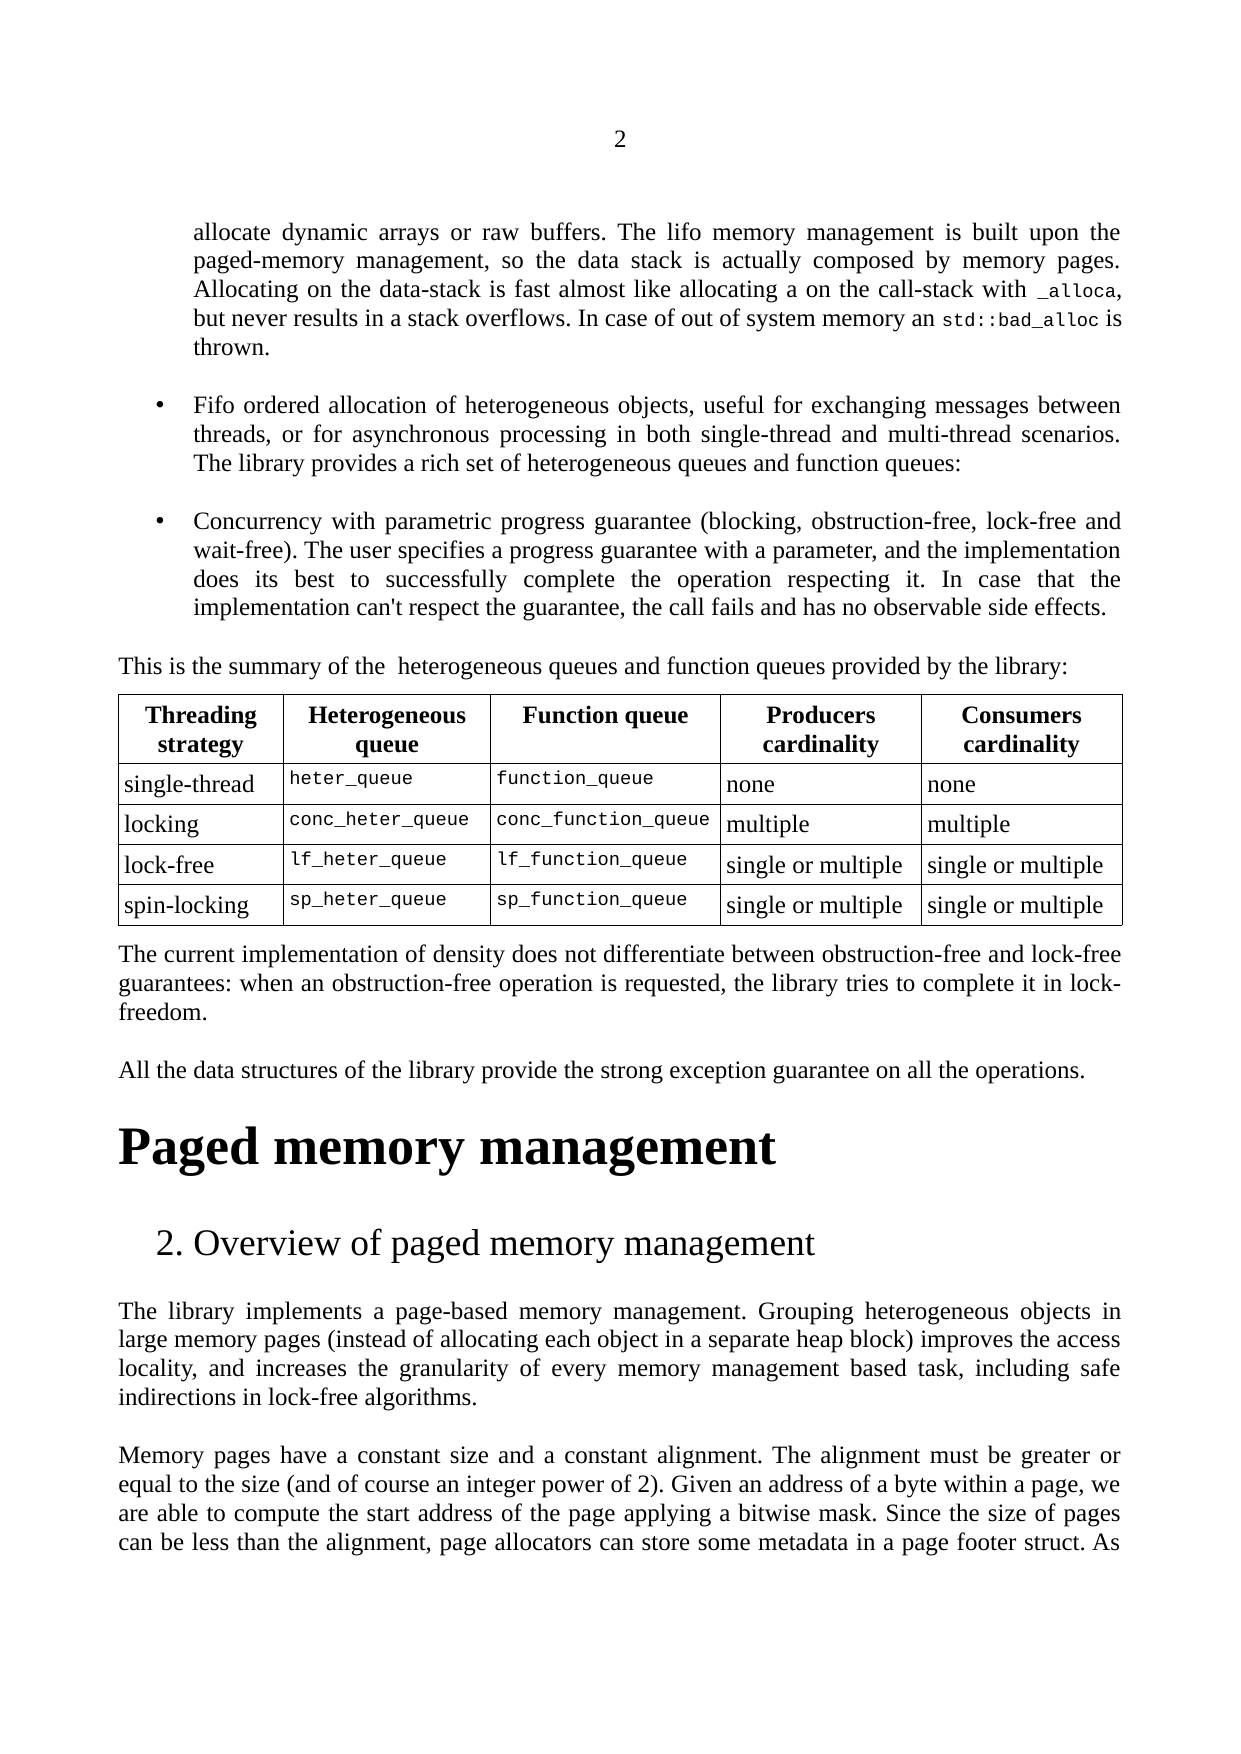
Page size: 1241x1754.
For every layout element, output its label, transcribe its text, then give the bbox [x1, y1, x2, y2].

table_cell lf_heter_queue [284, 845, 490, 884]
table_cell conc_function_queue [491, 805, 720, 844]
table_header Threading strategy [119, 695, 283, 763]
table_cell spin-locking [119, 885, 283, 924]
table_cell single or multiple [721, 845, 921, 884]
table_cell none [721, 764, 921, 804]
table_cell single-thread [119, 764, 283, 804]
table_cell single or multiple [721, 885, 921, 924]
text This is the summary of the heterogeneous queues and function queues provided by the library: [118, 651, 1122, 679]
list Fifo ordered allocation of heterogeneous objects, useful for exchanging messages between threads, or for asynchronous processing in both single-thread and multi-thread scenarios. The library provides a rich set of heterogeneous queues and function queues: [156, 390, 1122, 477]
subtitle Paged memory management [118, 1114, 1122, 1176]
list Concurrency with parametric progress guarantee (blocking, obstruction-free, lock-free and wait-free). The user specifies a progress guarantee with a parameter, and the implementation does its best to successfully complete the operation respecting it. In case that the implementation can't respect the guarantee, the call fails and has no observable side effects. [156, 506, 1122, 621]
table_header Heterogeneous queue [284, 695, 490, 763]
table_cell multiple [922, 805, 1122, 844]
table_cell multiple [721, 805, 921, 844]
table_cell single or multiple [922, 845, 1122, 884]
table_cell single or multiple [922, 885, 1122, 924]
list allocate dynamic arrays or raw buffers. The lifo memory management is built upon the paged-memory management, so the data stack is actually composed by memory pages. Allocating on the data-stack is fast almost like allocating a on the call-stack with _alloca, but never results in a stack overflows. In case of out of system memory an std::bad_alloc is thrown. [156, 217, 1122, 361]
table_cell function_queue [491, 764, 720, 804]
table_cell locking [119, 805, 283, 844]
table_header Consumers cardinality [922, 695, 1122, 763]
table_cell lock-free [119, 845, 283, 884]
text The library implements a page-based memory management. Grouping heterogeneous objects in large memory pages (instead of allocating each object in a separate heap block) improves the access locality, and increases the granularity of every memory management based task, including safe indirections in lock-free algorithms. [118, 1296, 1122, 1411]
text Memory pages have a constant size and a constant alignment. The alignment must be greater or equal to the size (and of course an integer power of 2). Given an address of a byte within a page, we are able to compute the start address of the page applying a bitwise mask. Since the size of pages can be less than the alignment, page allocators can store some metadata in a page footer struct. As [118, 1440, 1122, 1555]
table_cell none [922, 764, 1122, 804]
table_header Producers cardinality [721, 695, 921, 763]
table_cell sp_function_queue [491, 885, 720, 924]
subtitle Overview of paged memory management [156, 1220, 1122, 1263]
table_cell conc_heter_queue [284, 805, 490, 844]
table_cell heter_queue [284, 764, 490, 804]
table_cell sp_heter_queue [284, 885, 490, 924]
text All the data structures of the library provide the strong exception guarantee on all the operations. [118, 1055, 1122, 1084]
table_header Function queue [491, 695, 720, 763]
table_cell lf_function_queue [491, 845, 720, 884]
text The current implementation of density does not differentiate between obstruction-free and lock-free guarantees: when an obstruction-free operation is requested, the library tries to complete it in lock-freedom. [118, 939, 1122, 1026]
